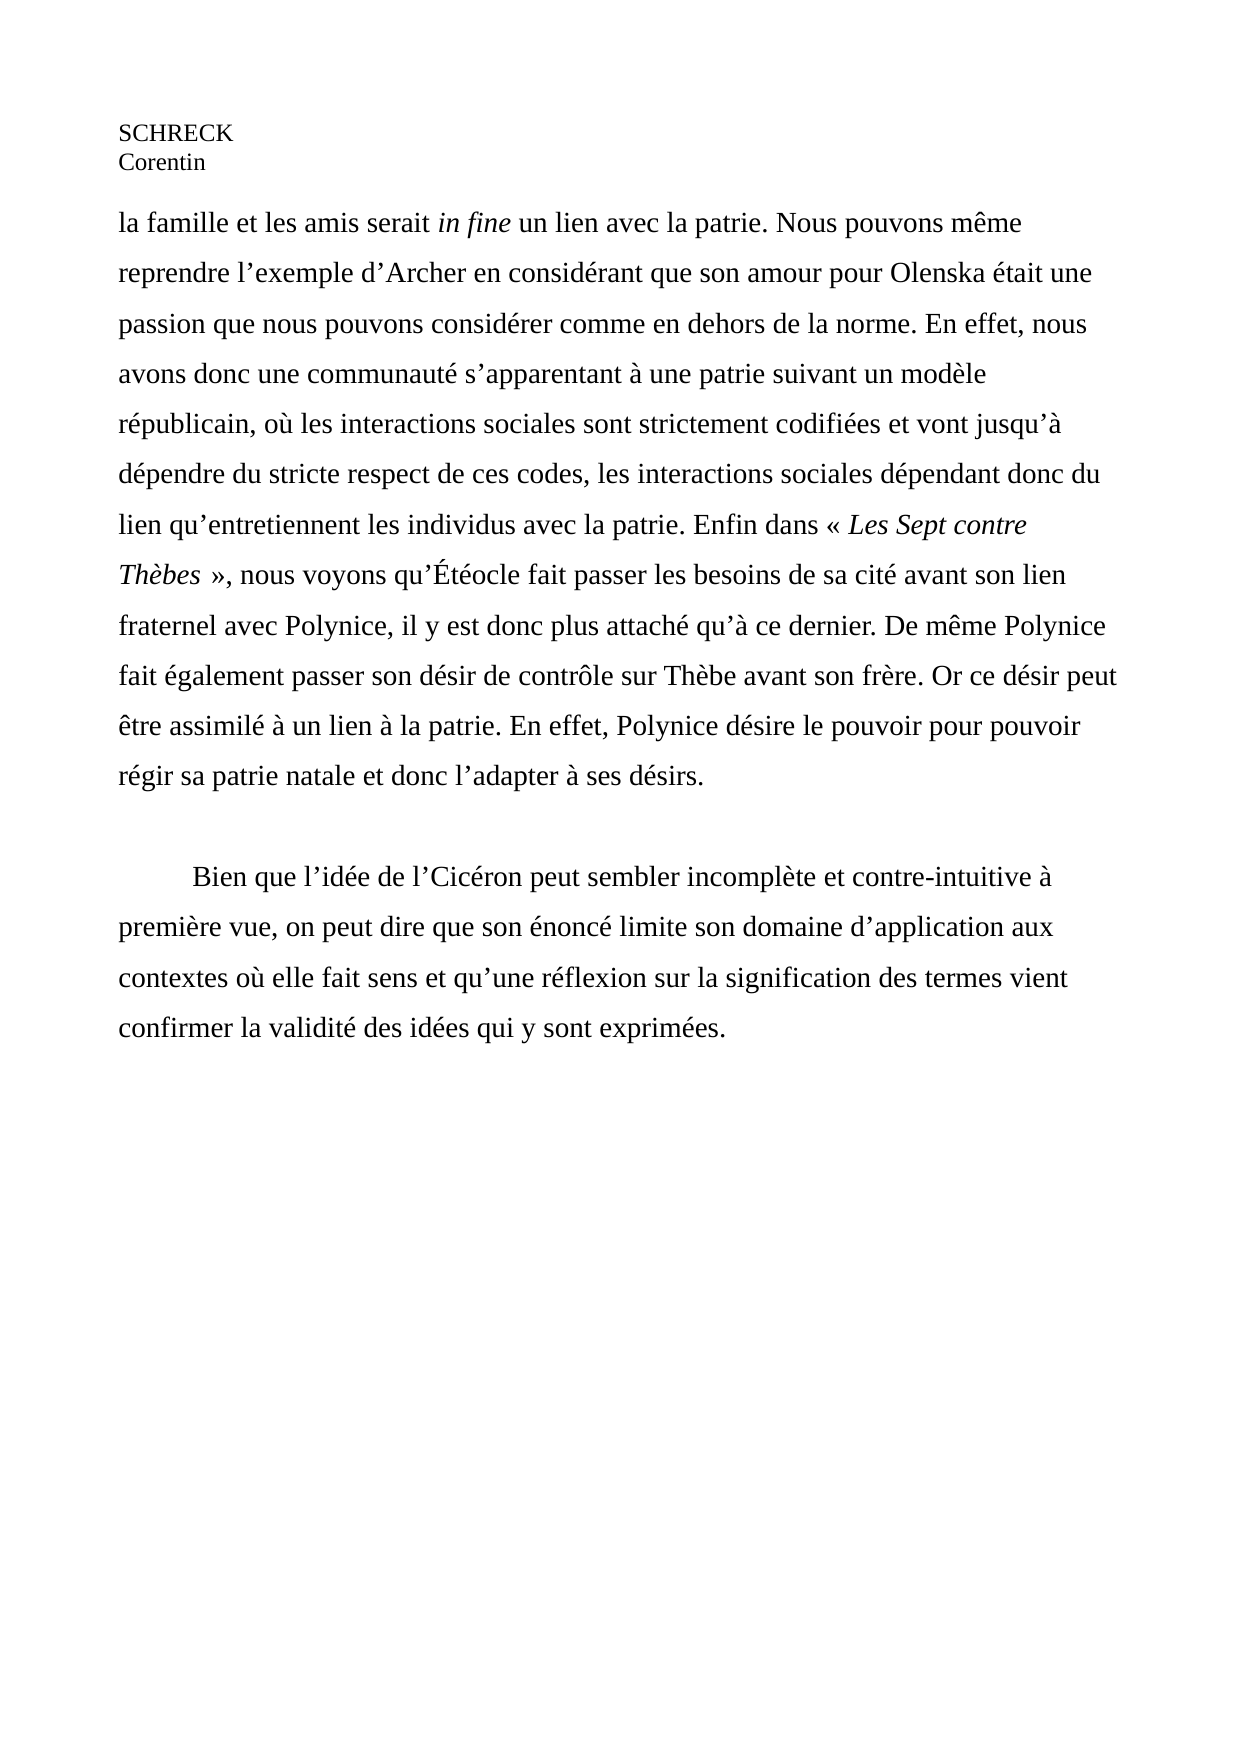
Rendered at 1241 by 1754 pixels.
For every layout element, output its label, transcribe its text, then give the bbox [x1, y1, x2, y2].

text la famille et les amis serait in fine un lien avec la patrie. Nous pouvons même reprendre l’exemple d’Archer en considérant que son amour pour Olenska était une passion que nous pouvons considérer comme en dehors de la norme. En effet, nous avons donc une communauté s’apparentant à une patrie suivant un modèle républicain, où les interactions sociales sont strictement codifiées et vont jusqu’à dépendre du stricte respect de ces codes, les interactions sociales dépendant donc du lien qu’entretiennent les individus avec la patrie. Enfin dans « Les Sept contre Thèbes », nous voyons qu’Étéocle fait passer les besoins de sa cité avant son lien fraternel avec Polynice, il y est donc plus attaché qu’à ce dernier. De même Polynice fait également passer son désir de contrôle sur Thèbe avant son frère. Or ce désir peut être assimilé à un lien à la patrie. En effet, Polynice désire le pouvoir pour pouvoir régir sa patrie natale et donc l’adapter à ses désirs. [118, 205, 1122, 792]
text Bien que l’idée de l’Cicéron peut sembler incomplète et contre-intuitive à première vue, on peut dire que son énoncé limite son domaine d’application aux contextes où elle fait sens et qu’une réflexion sur la signification des termes vient confirmer la validité des idées qui y sont exprimées. [118, 859, 1122, 1044]
